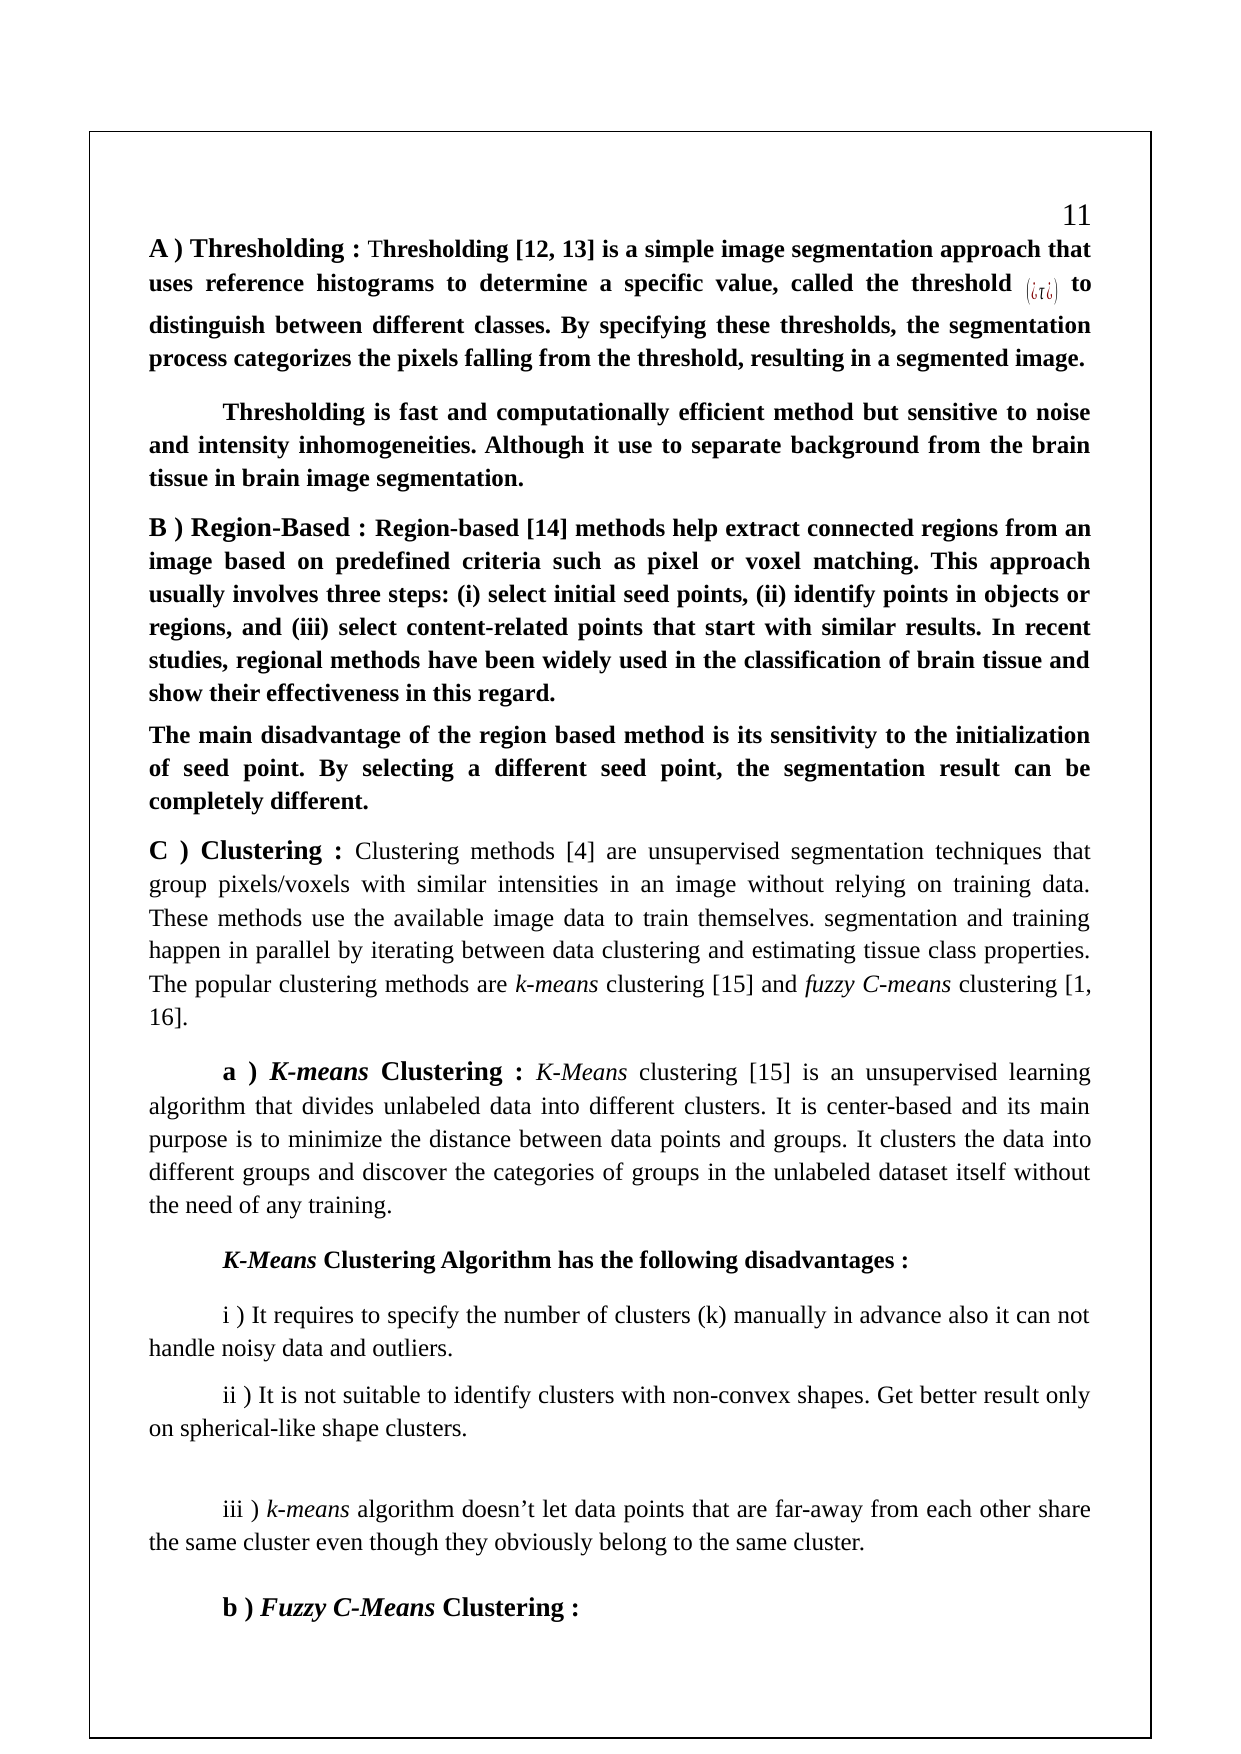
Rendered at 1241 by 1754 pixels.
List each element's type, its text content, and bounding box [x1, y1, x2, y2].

text a ) K-means Clustering : K-Means clustering [15] is an unsupervised learning algorithm that divides unlabeled data into different clusters. It is center-based and its main purpose is to minimize the distance between data points and groups. It clusters the data into different groups and discover the categories of groups in the unlabeled dataset itself without the need of any training. [148, 1055, 1092, 1219]
text The main disadvantage of the region based method is its sensitivity to the initialization of seed point. By selecting a different seed point, the segmentation result can be completely different. [148, 720, 1092, 815]
text i ) It requires to specify the number of clusters (k) manually in advance also it can not handle noisy data and outliers. [148, 1300, 1092, 1362]
text K-Means Clustering Algorithm has the following disadvantages : [148, 1244, 1092, 1275]
text ii ) It is not suitable to identify clusters with non-convex shapes. Get better result only on spherical-like shape clusters. [148, 1381, 1092, 1442]
text iii ) k-means algorithm doesn’t let data points that are far-away from each other share the same cluster even though they obviously belong to the same cluster. [148, 1494, 1092, 1556]
text C ) Clustering : Clustering methods [4] are unsupervised segmentation techniques that group pixels/voxels with similar intensities in an image without relying on training data. These methods use the available image data to train themselves. segmentation and training happen in parallel by iterating between data clustering and estimating tissue class properties. The popular clustering methods are k-means clustering [15] and fuzzy C-means clustering [1, 16]. [148, 834, 1092, 1030]
text Thresholding is fast and computationally efficient method but sensitive to noise and intensity inhomogeneities. Although it use to separate background from the brain tissue in brain image segmentation. [148, 397, 1092, 492]
text B ) Region-Based : Region-based [14] methods help extract connected regions from an image based on predefined criteria such as pixel or voxel matching. This approach usually involves three steps: (i) select initial seed points, (ii) identify points in objects or regions, and (iii) select content-related points that start with similar results. In recent studies, regional methods have been widely used in the classification of brain tissue and show their effectiveness in this regard. [148, 511, 1092, 707]
text A ) Thresholding : Thresholding [12, 13] is a simple image segmentation approach that uses reference histograms to determine a specific value, called the threshold to distinguish between different classes. By specifying these thresholds, the segmentation process categorizes the pixels falling from the threshold, resulting in a segmented image. [148, 232, 1092, 372]
text b ) Fuzzy C-Means Clustering : [148, 1591, 1092, 1622]
